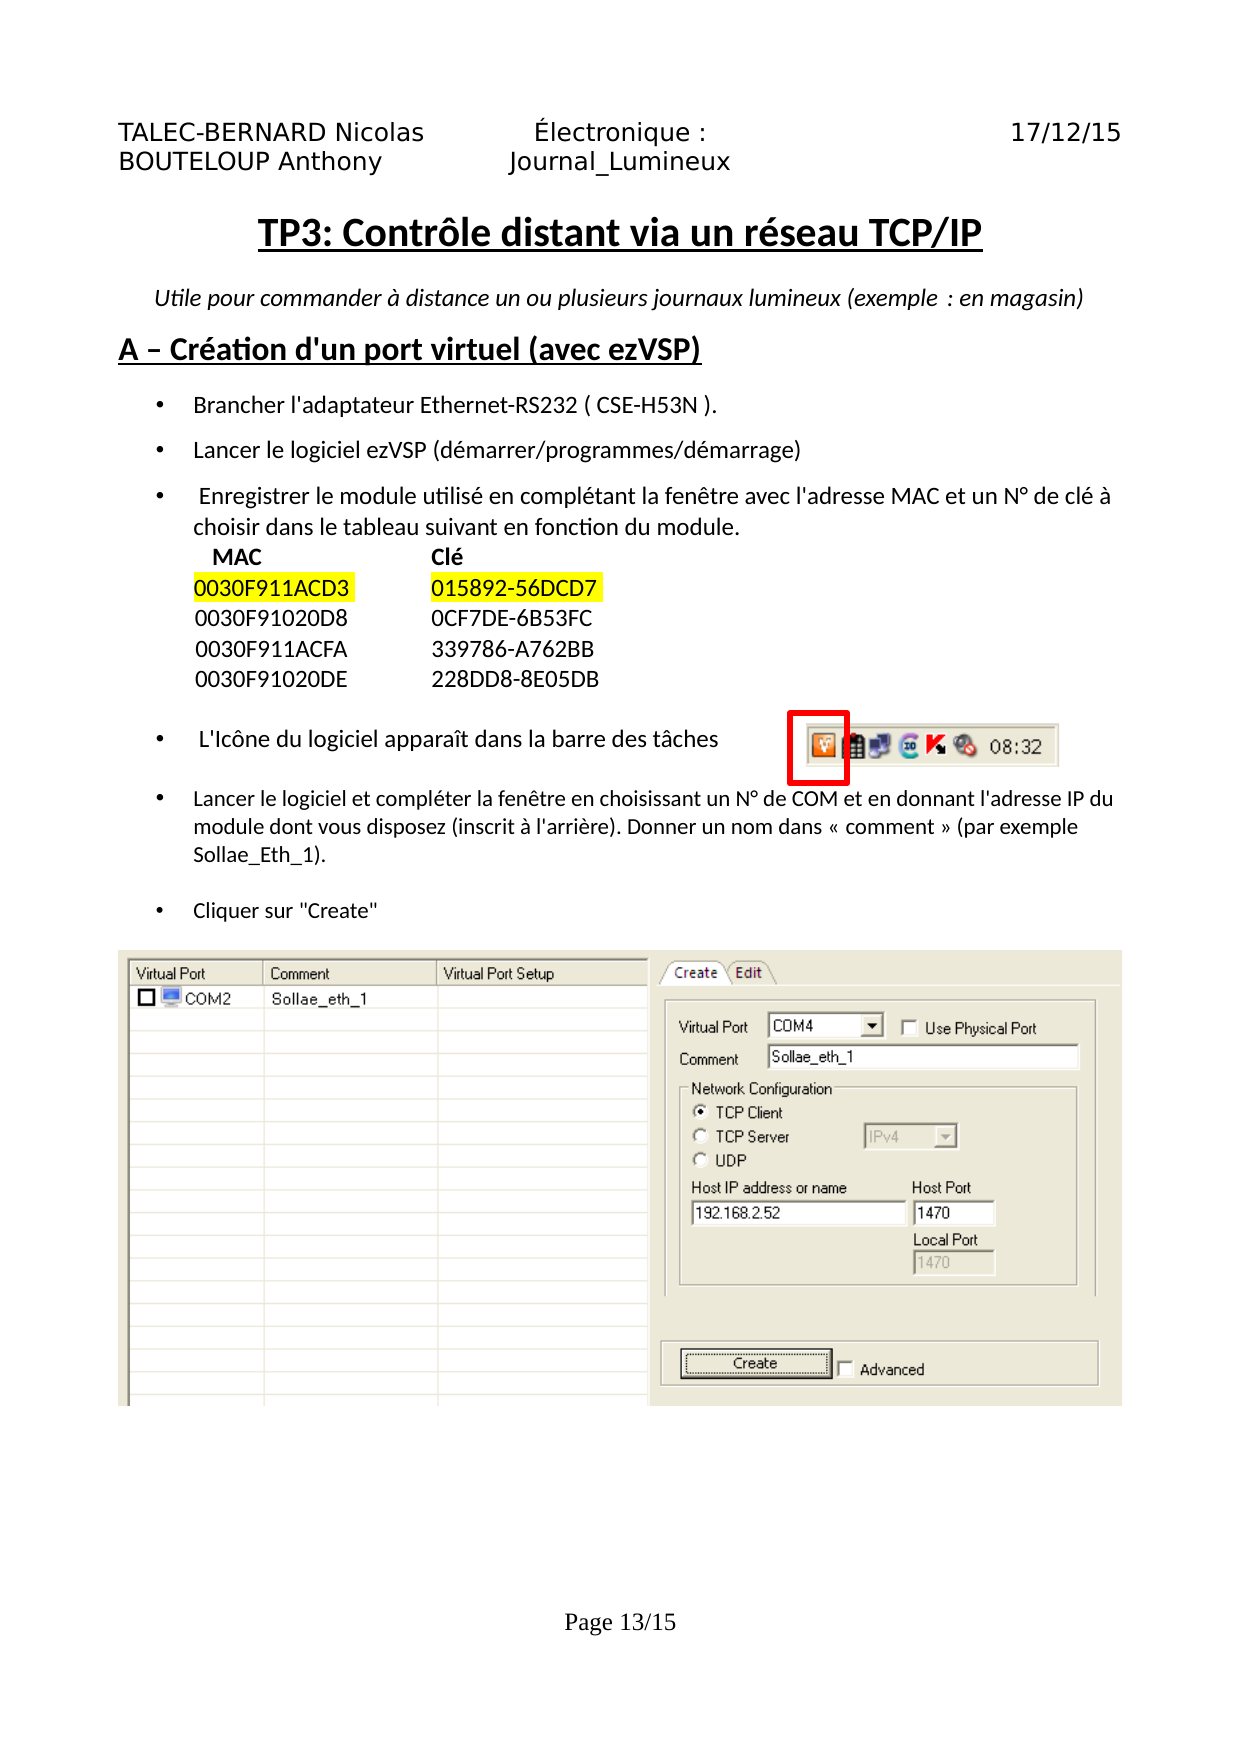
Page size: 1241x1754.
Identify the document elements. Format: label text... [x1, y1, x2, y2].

table_cell 0030F911ACFA [117, 633, 356, 663]
table_cell 339786-A762BB [356, 633, 622, 663]
text Utile pour commander à distance un ou plusieurs journaux lumineux (exemple : en magasin) [118, 282, 1122, 313]
table_header MAC [117, 541, 356, 572]
picture [118, 950, 1123, 1406]
subtitle TP3: Contrôle distant via un réseau TCP/IP [118, 206, 1122, 257]
picture [850, 722, 1060, 767]
table_cell 0030F911ACD3 [117, 572, 356, 602]
table_cell 0CF7DE-6B53FC [356, 603, 622, 633]
list [1060, 723, 1122, 753]
list Cliquer sur "Create" [156, 896, 1122, 924]
list Lancer le logiciel et compléter la fenêtre en choisissant un N° de COM et en donnant l'adresse IP du module dont vous disposez (inscrit à l'arrière). Donner un nom dans « comment » (par exemple Sollae_Eth_1). [156, 784, 1122, 868]
table_cell 0030F91020DE [117, 664, 356, 694]
table_cell 228DD8-8E05DB [356, 664, 622, 694]
subtitle A – Création d'un port virtuel (avec ezVSP) [118, 328, 1122, 369]
table_cell 0030F91020D8 [117, 603, 356, 633]
table_header Clé [356, 541, 622, 572]
list Lancer le logiciel ezVSP (démarrer/programmes/démarrage) [156, 435, 1122, 465]
list Enregistrer le module utilisé en complétant la fenêtre avec l'adresse MAC et un N° de clé à choisir dans le tableau suivant en fonction du module. [156, 480, 1122, 541]
list Brancher l'adaptateur Ethernet-RS232 ( CSE-H53N ). [156, 389, 1122, 419]
picture [806, 722, 844, 767]
table_cell 015892-56DCD7 [356, 572, 622, 602]
list L'Icône du logiciel apparaît dans la barre des tâches [156, 723, 787, 753]
